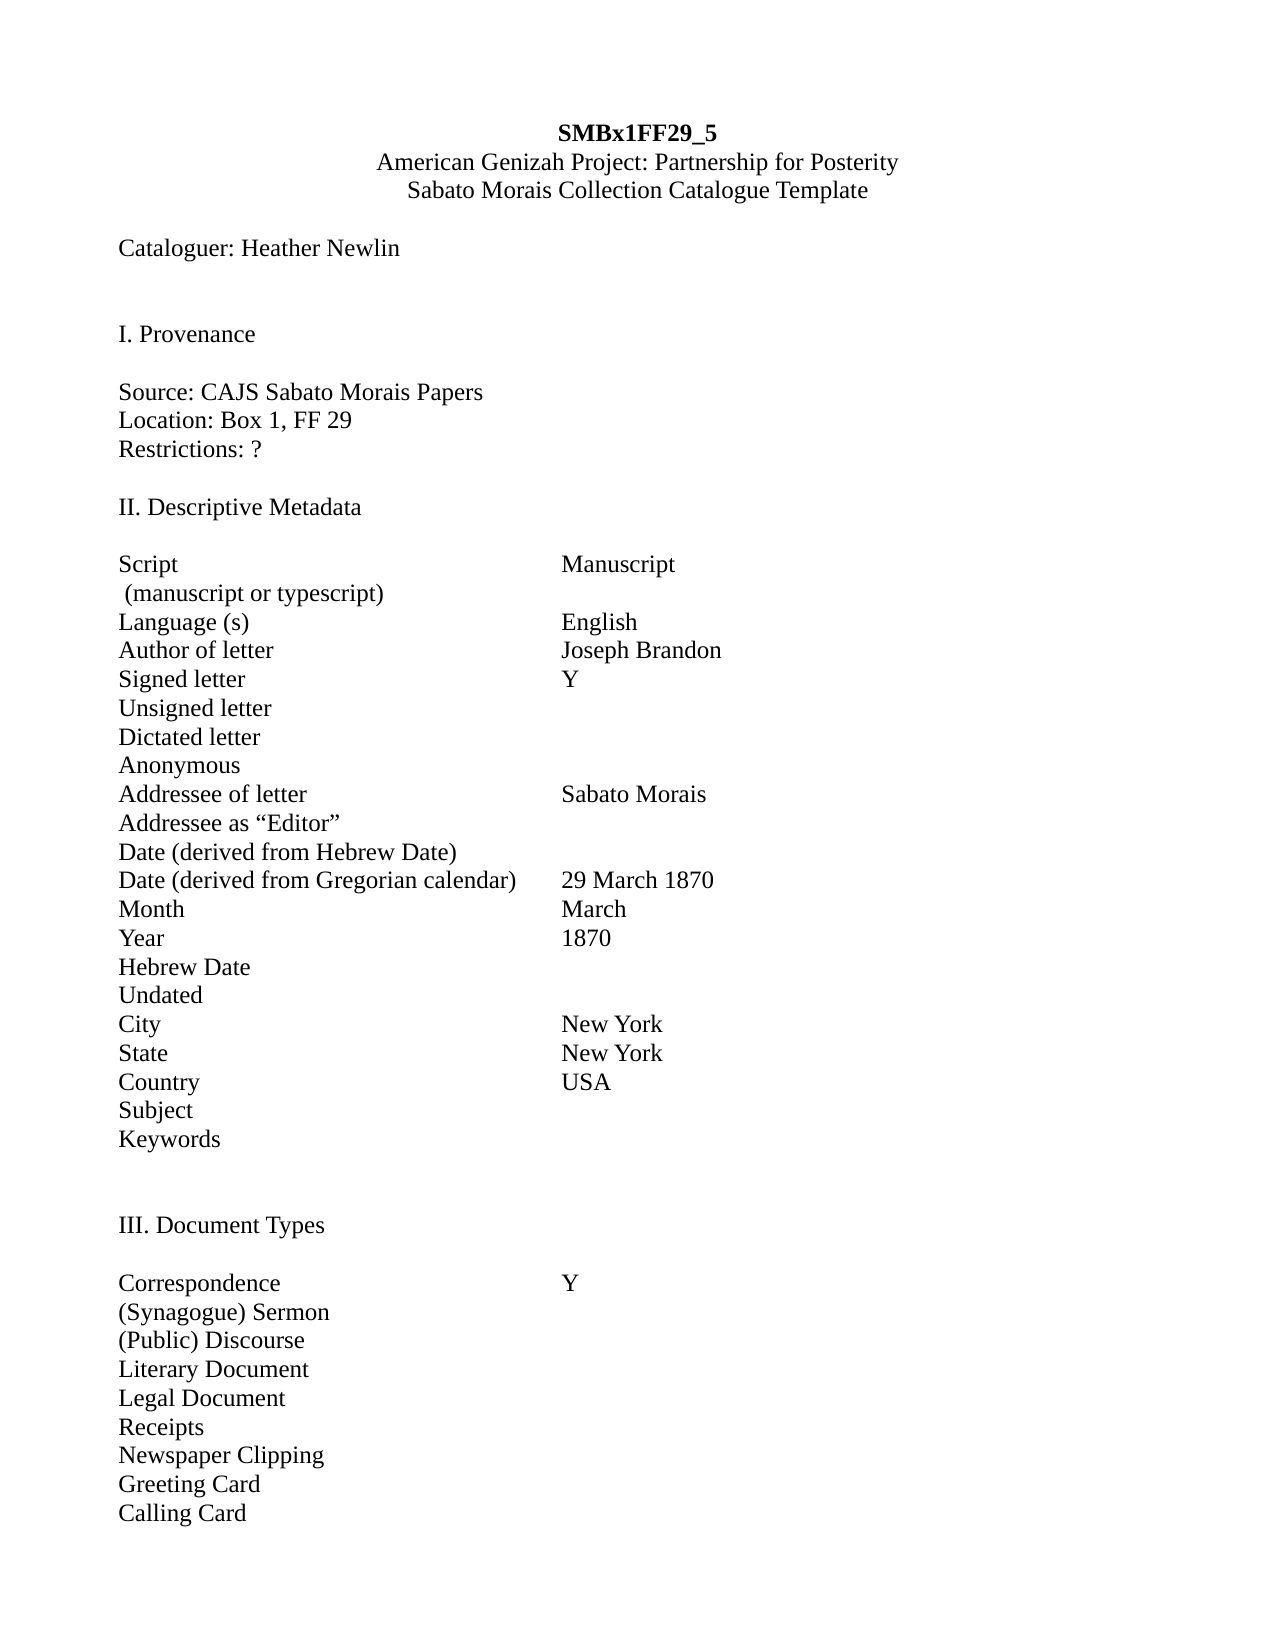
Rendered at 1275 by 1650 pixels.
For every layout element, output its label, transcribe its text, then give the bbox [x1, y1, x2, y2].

text Script Manuscript [118, 549, 1157, 578]
text SMBx1FF29_5 [118, 118, 1157, 147]
text State New York [118, 1038, 1157, 1067]
text City New York [118, 1009, 1157, 1038]
text Addressee as “Editor” [118, 808, 1157, 837]
text III. Document Types [118, 1211, 1157, 1239]
text Unsigned letter [118, 693, 1157, 722]
text American Genizah Project: Partnership for Posterity [118, 147, 1157, 176]
text Year 1870 [118, 923, 1157, 952]
text Restrictions: ? [118, 434, 1157, 463]
text Literary Document [118, 1354, 1157, 1383]
text (manuscript or typescript) [118, 578, 1157, 607]
text (Synagogue) Sermon [118, 1297, 1157, 1326]
text Date (derived from Gregorian calendar) 29 March 1870 [118, 866, 1157, 894]
text Subject [118, 1096, 1157, 1124]
text Cataloguer: Heather Newlin [118, 233, 1157, 262]
text (Public) Discourse [118, 1326, 1157, 1354]
text Newspaper Clipping [118, 1441, 1157, 1469]
text Hebrew Date [118, 952, 1157, 981]
text Receipts [118, 1412, 1157, 1441]
text Calling Card [118, 1498, 1157, 1527]
text Addressee of letter Sabato Morais [118, 779, 1157, 808]
text Source: CAJS Sabato Morais Papers [118, 377, 1157, 406]
text Date (derived from Hebrew Date) [118, 837, 1157, 866]
text Dictated letter [118, 722, 1157, 751]
text Author of letter Joseph Brandon [118, 636, 1157, 664]
text Legal Document [118, 1383, 1157, 1412]
text Keywords [118, 1124, 1157, 1153]
text Sabato Morais Collection Catalogue Template [118, 176, 1157, 204]
text Undated [118, 981, 1157, 1009]
text Language (s) English [118, 607, 1157, 636]
text Month March [118, 894, 1157, 923]
text Country USA [118, 1067, 1157, 1096]
text Greeting Card [118, 1469, 1157, 1498]
text I. Provenance [118, 319, 1157, 348]
text Correspondence Y [118, 1268, 1157, 1297]
text Signed letter Y [118, 664, 1157, 693]
text Anonymous [118, 751, 1157, 779]
text II. Descriptive Metadata [118, 492, 1157, 521]
text Location: Box 1, FF 29 [118, 406, 1157, 434]
